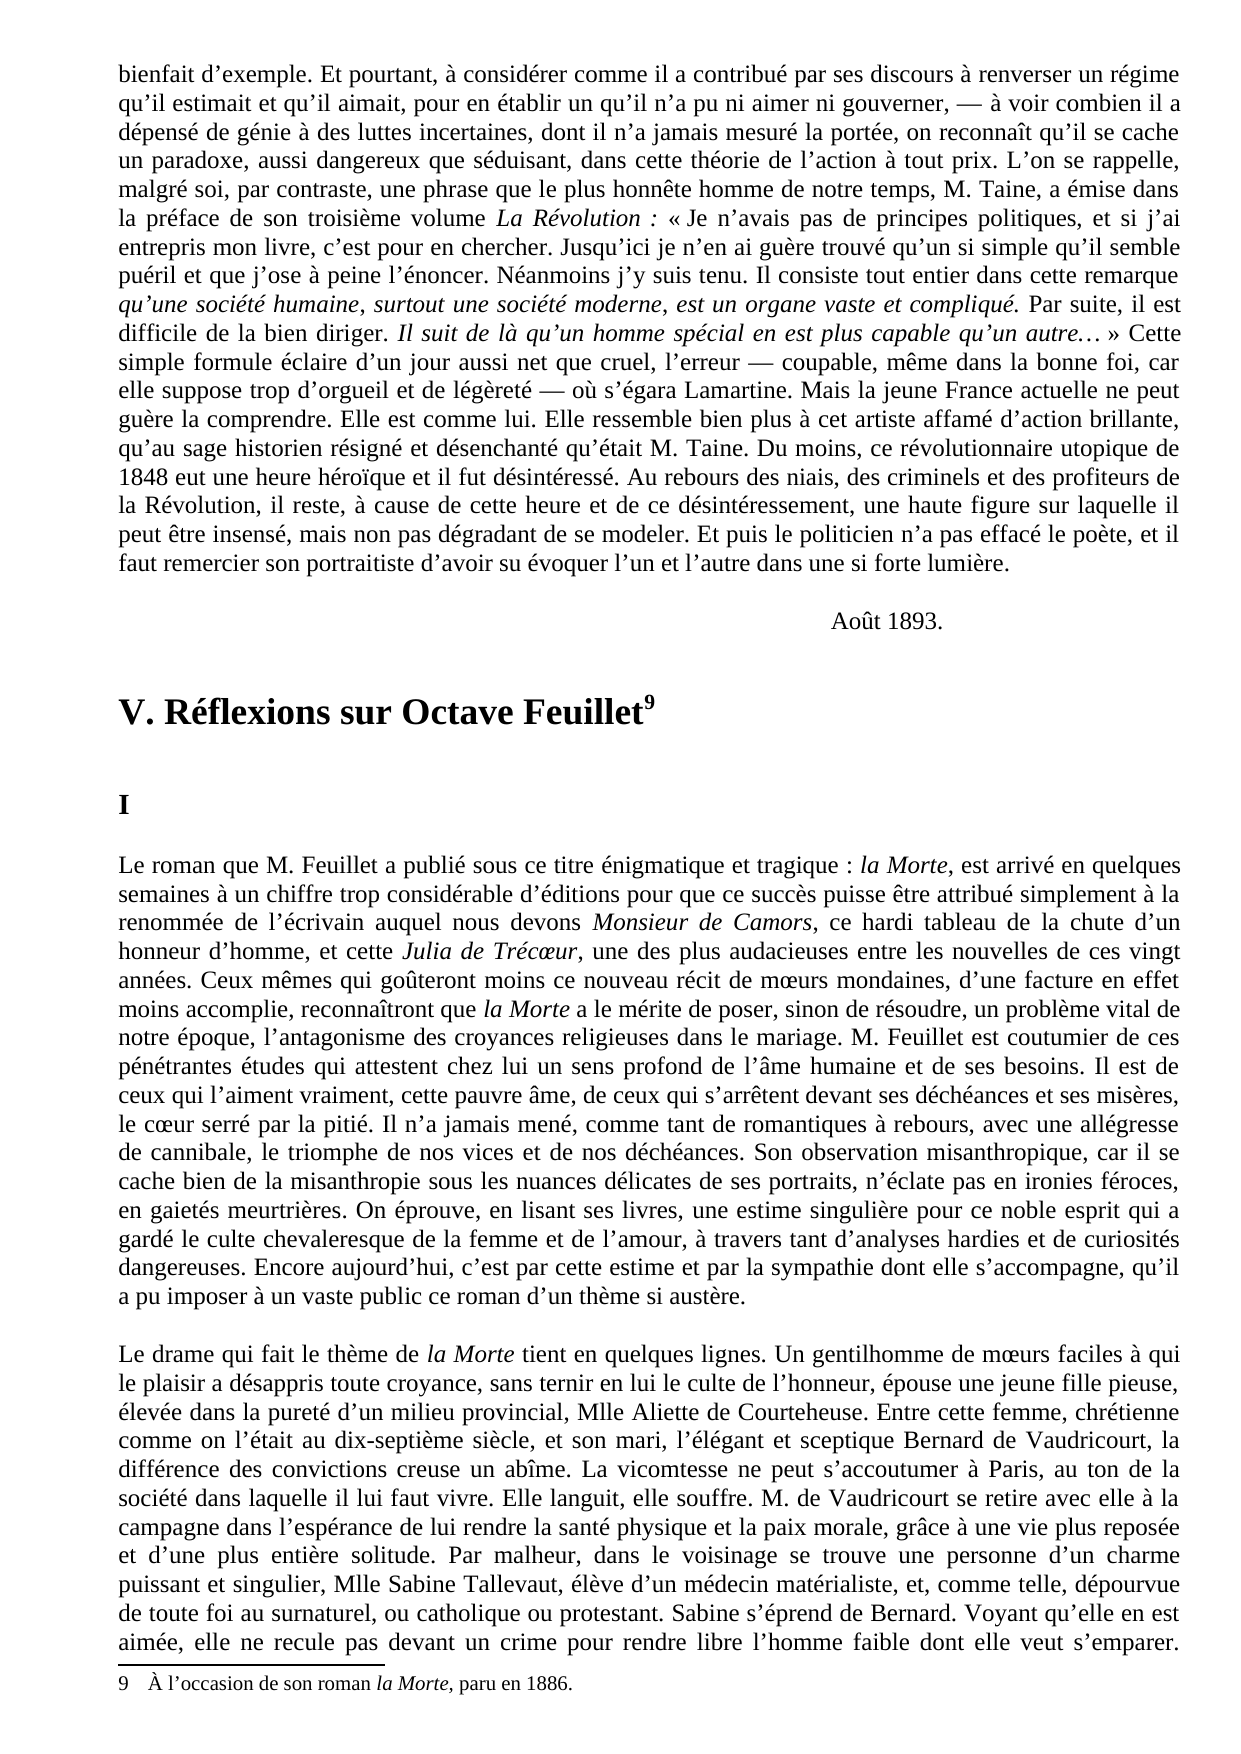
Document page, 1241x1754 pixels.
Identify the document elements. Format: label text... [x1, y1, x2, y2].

subtitle V. Réflexions sur Octave Feuillet [118, 689, 1181, 732]
text Le roman que M. Feuillet a publié sous ce titre énigmatique et tragique : la Morte, est arrivé en quelques semaines à un chiffre trop considérable d’éditions pour que ce succès puisse être attribué simplement à la renommée de l’écrivain auquel nous devons Monsieur de Camors, ce hardi tableau de la chute d’un honneur d’homme, et cette Julia de Trécœur, une des plus audacieuses entre les nouvelles de ces vingt années. Ceux mêmes qui goûteront moins ce nouveau récit de mœurs mondaines, d’une facture en effet moins accomplie, reconnaîtront que la Morte a le mérite de poser, sinon de résoudre, un problème vital de notre époque, l’antagonisme des croyances religieuses dans le mariage. M. Feuillet est coutumier de ces pénétrantes études qui attestent chez lui un sens profond de l’âme humaine et de ses besoins. Il est de ceux qui l’aiment vraiment, cette pauvre âme, de ceux qui s’arrêtent devant ses déchéances et ses misères, le cœur serré par la pitié. Il n’a jamais mené, comme tant de romantiques à rebours, avec une allégresse de cannibale, le triomphe de nos vices et de nos déchéances. Son observation misanthropique, car il se cache bien de la misanthropie sous les nuances délicates de ses portraits, n’éclate pas en ironies féroces, en gaietés meurtrières. On éprouve, en lisant ses livres, une estime singulière pour ce noble esprit qui a gardé le culte chevaleresque de la femme et de l’amour, à travers tant d’analyses hardies et de curiosités dangereuses. Encore aujourd’hui, c’est par cette estime et par la sympathie dont elle s’accompagne, qu’il a pu imposer à un vaste public ce roman d’un thème si austère. [118, 850, 1181, 1310]
text À l’occasion de son roman la Morte, paru en 1886. [118, 1671, 1181, 1695]
text Août 1893. [118, 606, 1181, 635]
text bienfait d’exemple. Et pourtant, à considérer comme il a contribué par ses discours à renverser un régime qu’il estimait et qu’il aimait, pour en établir un qu’il n’a pu ni aimer ni gouverner, — à voir combien il a dépensé de génie à des luttes incertaines, dont il n’a jamais mesuré la portée, on reconnaît qu’il se cache un paradoxe, aussi dangereux que séduisant, dans cette théorie de l’action à tout prix. L’on se rappelle, malgré soi, par contraste, une phrase que le plus honnête homme de notre temps, M. Taine, a émise dans la préface de son troisième volume La Révolution : « Je n’avais pas de principes politiques, et si j’ai entrepris mon livre, c’est pour en chercher. Jusqu’ici je n’en ai guère trouvé qu’un si simple qu’il semble puéril et que j’ose à peine l’énoncer. Néanmoins j’y suis tenu. Il consiste tout entier dans cette remarque qu’une société humaine, surtout une société moderne, est un organe vaste et compliqué. Par suite, il est difficile de la bien diriger. Il suit de là qu’un homme spécial en est plus capable qu’un autre… » Cette simple formule éclaire d’un jour aussi net que cruel, l’erreur — coupable, même dans la bonne foi, car elle suppose trop d’orgueil et de légèreté — où s’égara Lamartine. Mais la jeune France actuelle ne peut guère la comprendre. Elle est comme lui. Elle ressemble bien plus à cet artiste affamé d’action brillante, qu’au sage historien résigné et désenchanté qu’était M. Taine. Du moins, ce révolutionnaire utopique de 1848 eut une heure héroïque et il fut désintéressé. Au rebours des niais, des criminels et des profiteurs de la Révolution, il reste, à cause de cette heure et de ce désintéressement, une haute figure sur laquelle il peut être insensé, mais non pas dégradant de se modeler. Et puis le politicien n’a pas effacé le poète, et il faut remercier son portraitiste d’avoir su évoquer l’un et l’autre dans une si forte lumière. [118, 59, 1181, 577]
text Le drame qui fait le thème de la Morte tient en quelques lignes. Un gentilhomme de mœurs faciles à qui le plaisir a désappris toute croyance, sans ternir en lui le culte de l’honneur, épouse une jeune fille pieuse, élevée dans la pureté d’un milieu provincial, Mlle Aliette de Courteheuse. Entre cette femme, chrétienne comme on l’était au dix-septième siècle, et son mari, l’élégant et sceptique Bernard de Vaudricourt, la différence des convictions creuse un abîme. La vicomtesse ne peut s’accoutumer à Paris, au ton de la société dans laquelle il lui faut vivre. Elle languit, elle souffre. M. de Vaudricourt se retire avec elle à la campagne dans l’espérance de lui rendre la santé physique et la paix morale, grâce à une vie plus reposée et d’une plus entière solitude. Par malheur, dans le voisinage se trouve une personne d’un charme puissant et singulier, Mlle Sabine Tallevaut, élève d’un médecin matérialiste, et, comme telle, dépourvue de toute foi au surnaturel, ou catholique ou protestant. Sabine s’éprend de Bernard. Voyant qu’elle en est aimée, elle ne recule pas devant un crime pour rendre libre l’homme faible dont elle veut s’emparer. [118, 1339, 1181, 1656]
subtitle I [118, 787, 1181, 820]
